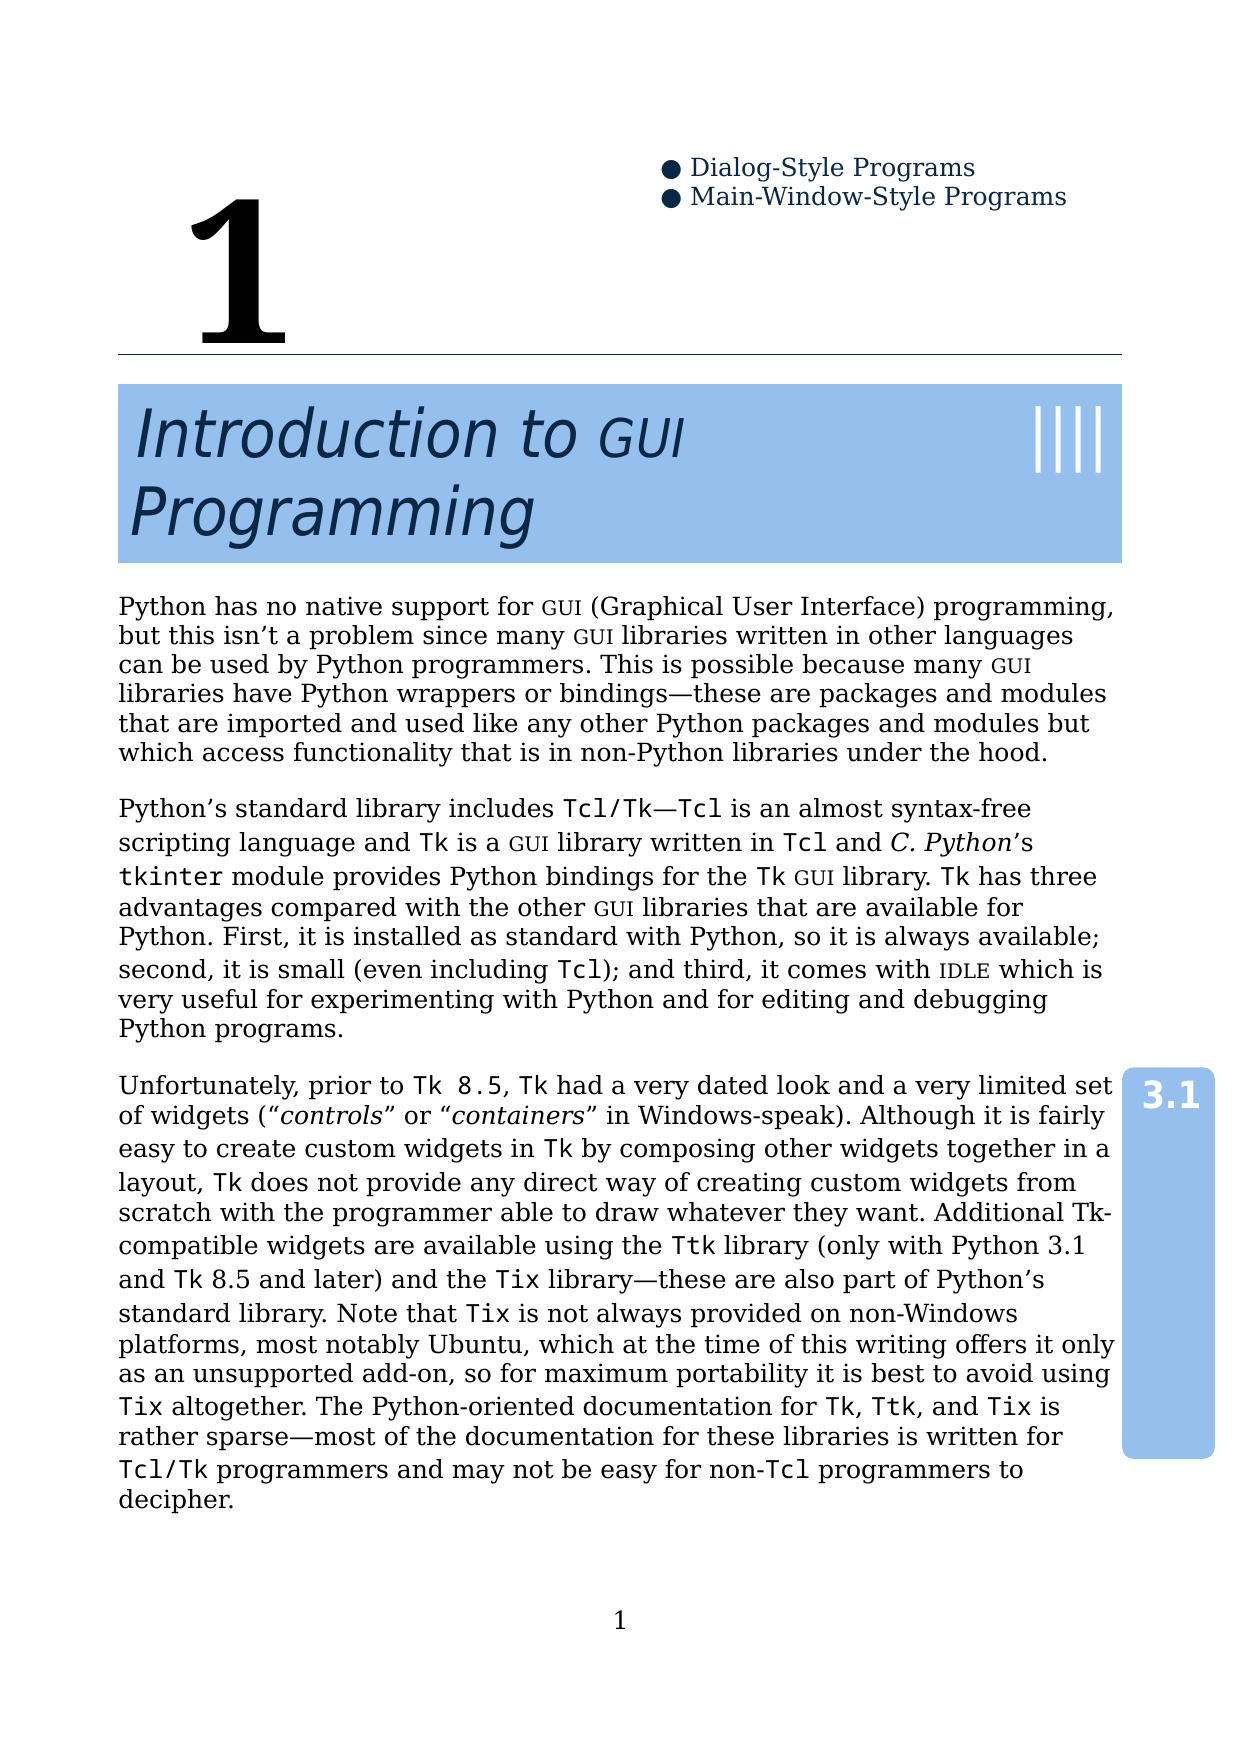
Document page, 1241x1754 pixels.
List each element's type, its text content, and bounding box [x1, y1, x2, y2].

subtitle Introduction to gui Programming [118, 384, 1122, 563]
text Python’s standard library includes Tcl/Tk—Tcl is an almost syntax-free scripting language and Tk is a gui library written in Tcl and C. Python’s tkinter module provides Python bindings for the Tk gui library. Tk has three advantages compared with the other gui libraries that are available for Python. First, it is installed as standard with Python, so it is always available; second, it is small (even including Tcl); and third, it comes with idle which is very useful for experimenting with Python and for editing and debugging Python programs. [118, 791, 1122, 1044]
text Python has no native support for gui (Graphical User Interface) programming, but this isn’t a problem since many gui libraries written in other languages can be used by Python programmers. This is possible because many gui libraries have Python wrappers or bindings—these are packages and modules that are imported and used like any other Python packages and modules but which access functionality that is in non-Python libraries under the hood. [118, 592, 1122, 767]
text |||| [1014, 396, 1108, 473]
text Unfortunately, prior to Tk 8.5, Tk had a very dated look and a very limited set of widgets (“controls” or “containers” in Windows-speak). Although it is fairly easy to create custom widgets in Tk by composing other widgets together in a layout, Tk does not provide any direct way of creating custom widgets from scratch with the programmer able to draw whatever they want. Additional Tk-compatible widgets are available using the Ttk library (only with Python 3.1 and Tk 8.5 and later) and the Tix library—these are also part of Python’s standard library. Note that Tix is not always provided on non-Windows platforms, most notably Ubuntu, which at the time of this writing offers it only as an unsupported add-on, so for maximum portability it is best to avoid using Tix altogether. The Python-oriented documentation for Tk, Ttk, and Tix is rather sparse—most of the documentation for these libraries is written for Tcl/Tk programmers and may not be easy for non-Tcl programmers to decipher. [118, 1067, 1122, 1515]
